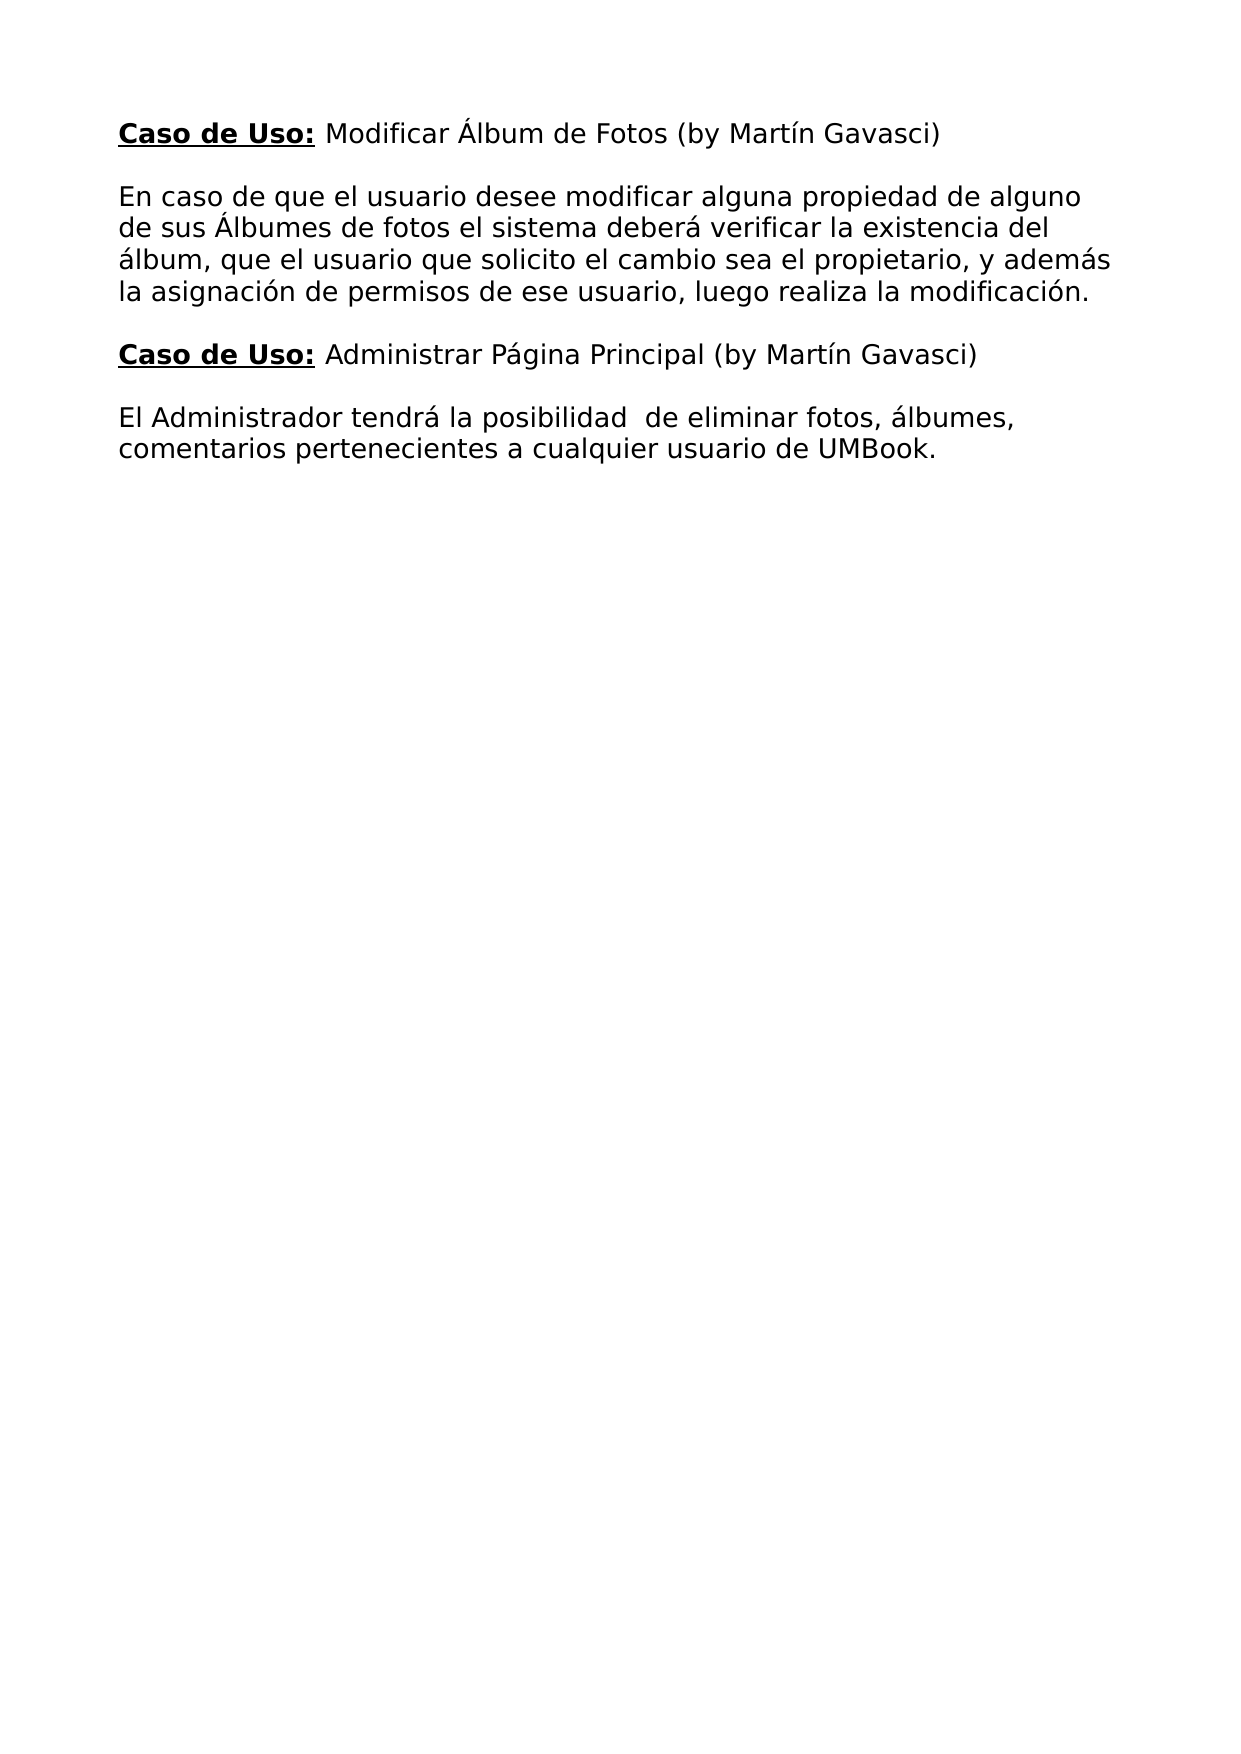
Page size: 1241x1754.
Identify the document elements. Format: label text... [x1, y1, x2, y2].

text En caso de que el usuario desee modificar alguna propiedad de alguno de sus Álbumes de fotos el sistema deberá verificar la existencia del álbum, que el usuario que solicito el cambio sea el propietario, y además la asignación de permisos de ese usuario, luego realiza la modificación. [118, 181, 1122, 307]
list Caso de Uso: Modificar Álbum de Fotos (by Martín Gavasci) [81, 118, 1122, 150]
list Caso de Uso: Administrar Página Principal (by Martín Gavasci) [81, 339, 1122, 371]
text El Administrador tendrá la posibilidad de eliminar fotos, álbumes, comentarios pertenecientes a cualquier usuario de UMBook. [118, 402, 1122, 465]
